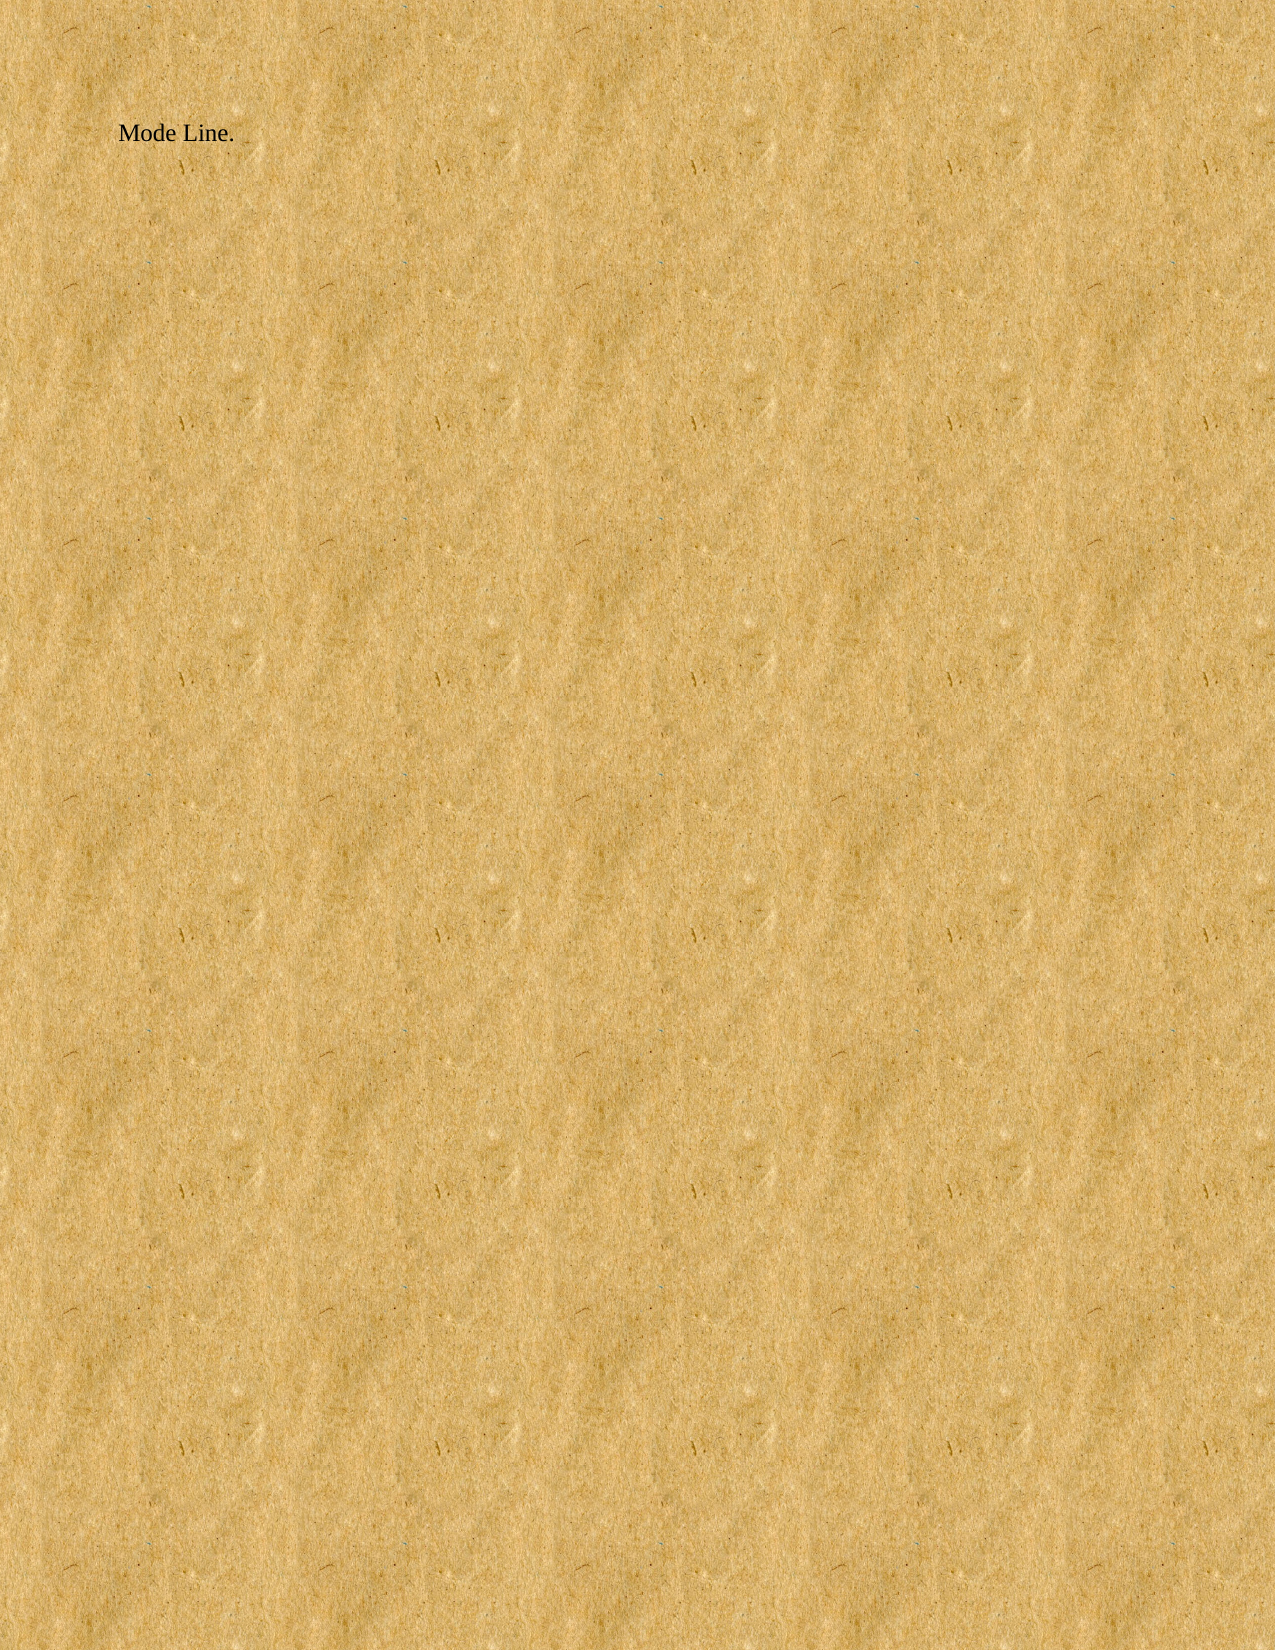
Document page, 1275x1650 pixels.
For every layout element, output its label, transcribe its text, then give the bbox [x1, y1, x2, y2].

picture [0, 0, 1275, 1650]
text Mode Line. [118, 118, 1157, 147]
